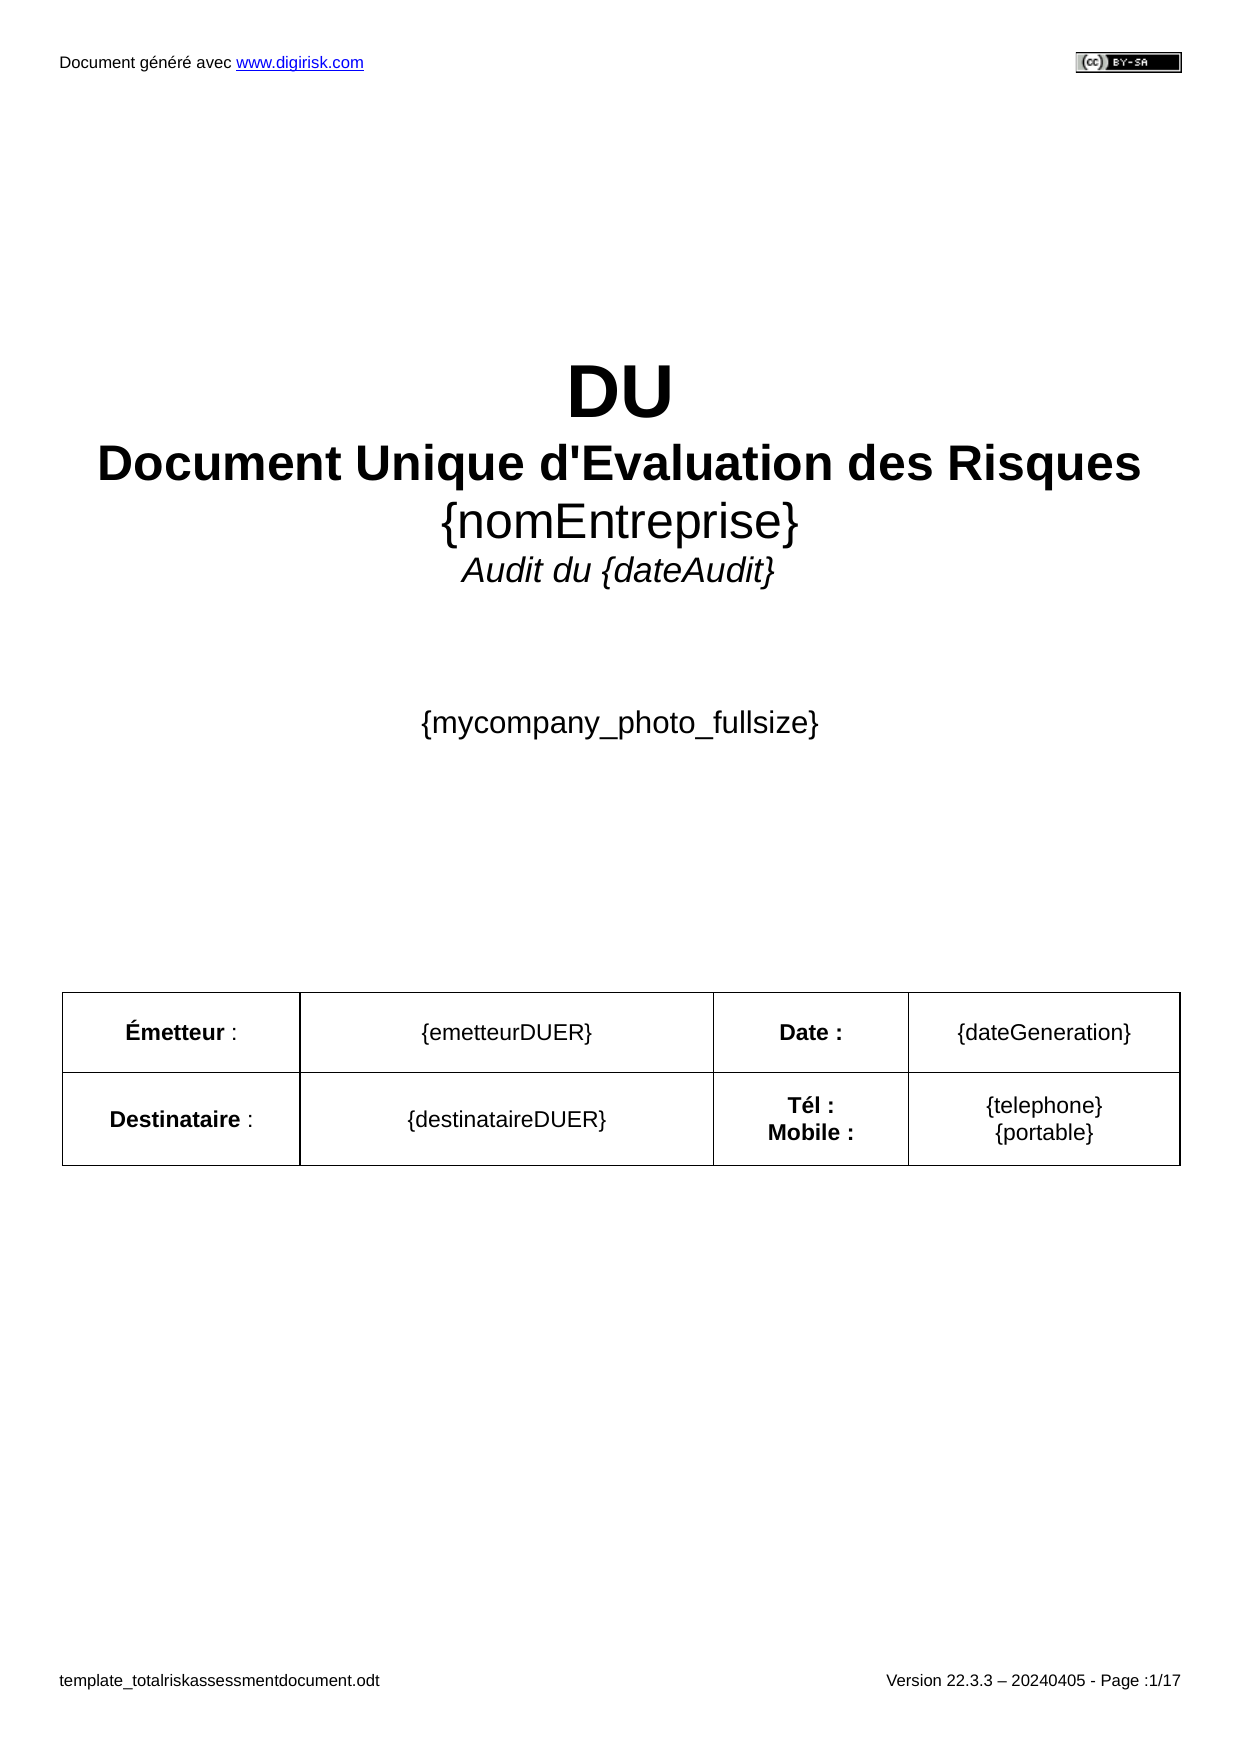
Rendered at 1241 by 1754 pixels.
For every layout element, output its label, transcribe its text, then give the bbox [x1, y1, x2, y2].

table_header Date : [714, 993, 908, 1072]
table_cell Tél : Mobile : [714, 1073, 908, 1165]
table_cell {destinataireDUER} [301, 1073, 713, 1165]
picture [1075, 52, 1182, 73]
table_cell {telephone} {portable} [909, 1073, 1179, 1165]
text Audit du {dateAudit} [59, 549, 1181, 589]
text DU [59, 347, 1181, 434]
table_header Émetteur : [63, 993, 299, 1072]
text {nomEntreprise} [59, 491, 1181, 549]
table_header {dateGeneration} [909, 993, 1179, 1072]
text Document Unique d'Evaluation des Risques [59, 434, 1181, 491]
text {mycompany_photo_fullsize} [59, 704, 1181, 740]
table_cell Destinataire : [63, 1073, 299, 1165]
table_header {emetteurDUER} [301, 993, 713, 1072]
